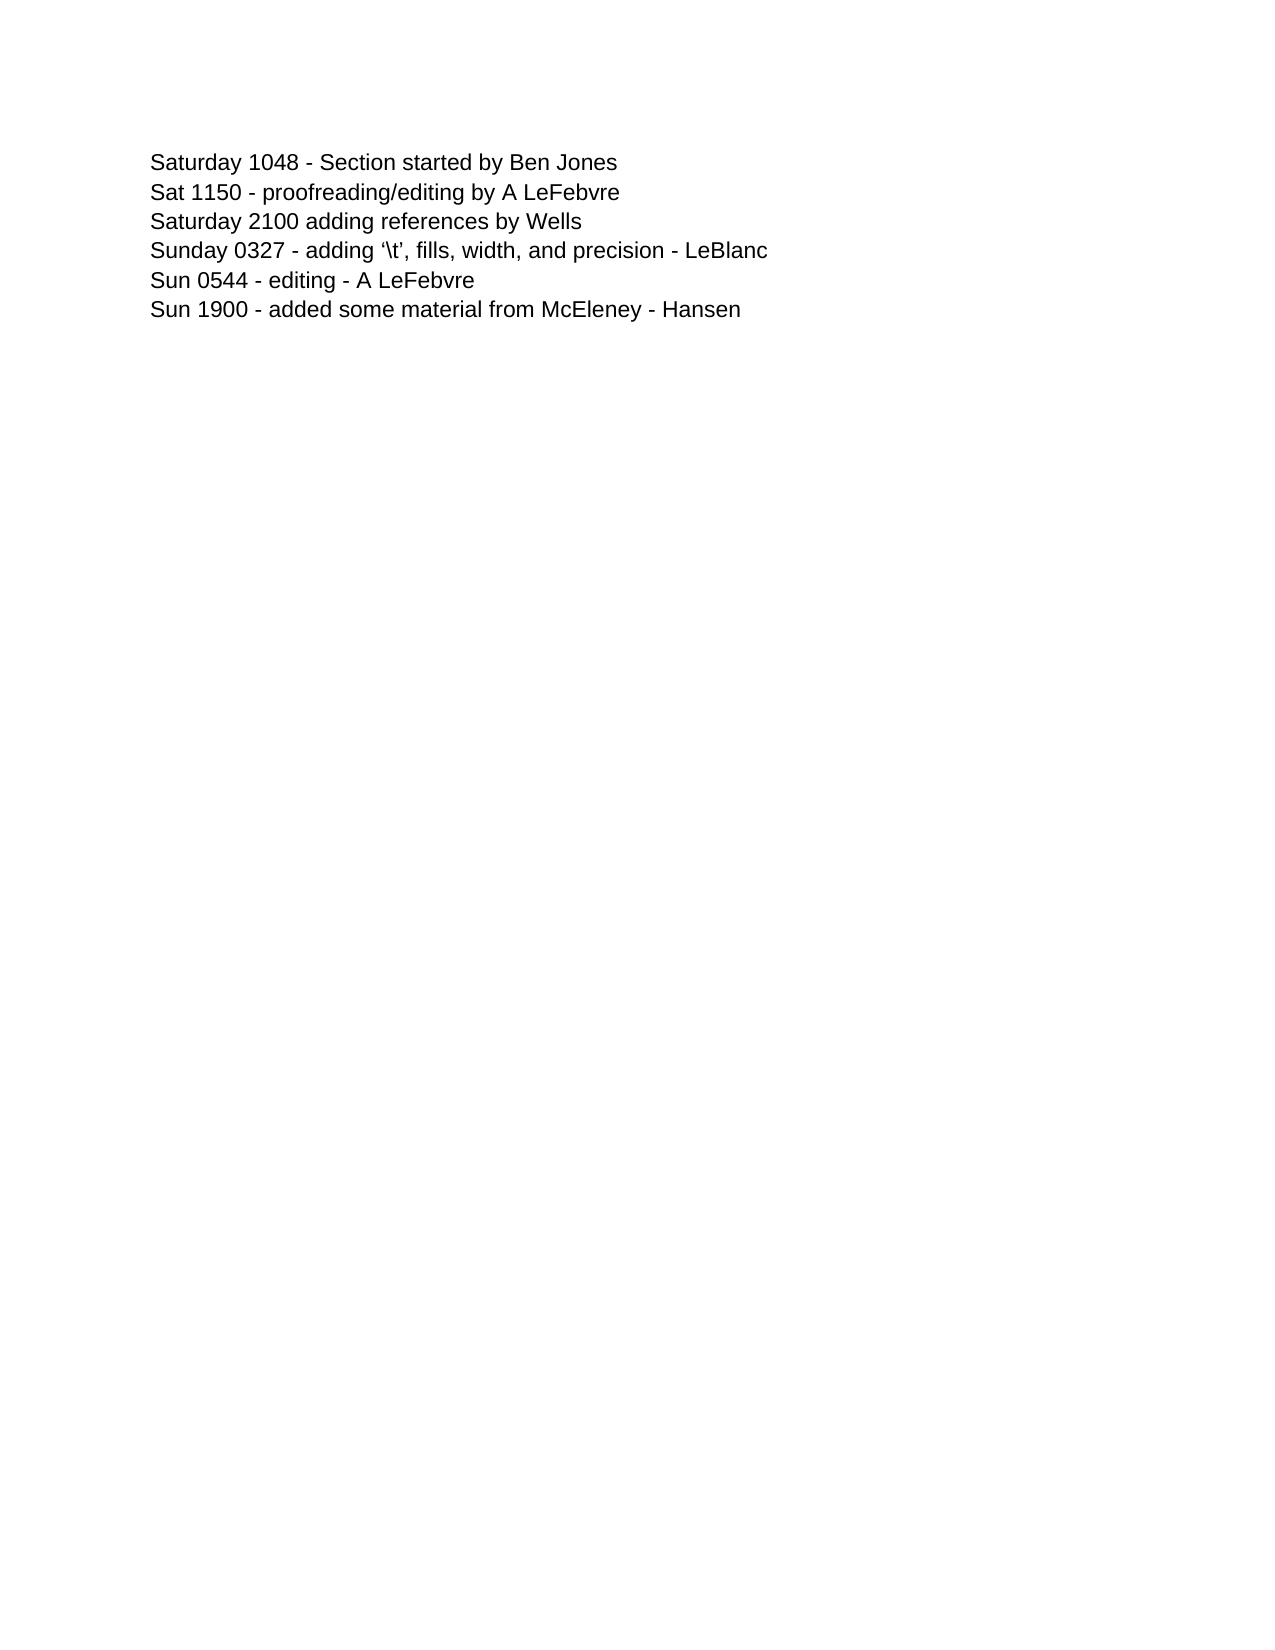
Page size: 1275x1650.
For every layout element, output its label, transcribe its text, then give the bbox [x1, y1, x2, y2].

text Saturday 2100 adding references by Wells [150, 209, 1125, 234]
text Sat 1150 - proofreading/editing by A LeFebvre [150, 179, 1125, 205]
text Sun 0544 - editing - A LeFebvre [150, 267, 1125, 293]
text Sun 1900 - added some material from McEleney - Hansen [150, 297, 1125, 322]
text Sunday 0327 - adding ‘\t’, fills, width, and precision - LeBlanc [150, 238, 1125, 264]
text Saturday 1048 - Section started by Ben Jones [150, 150, 1125, 176]
